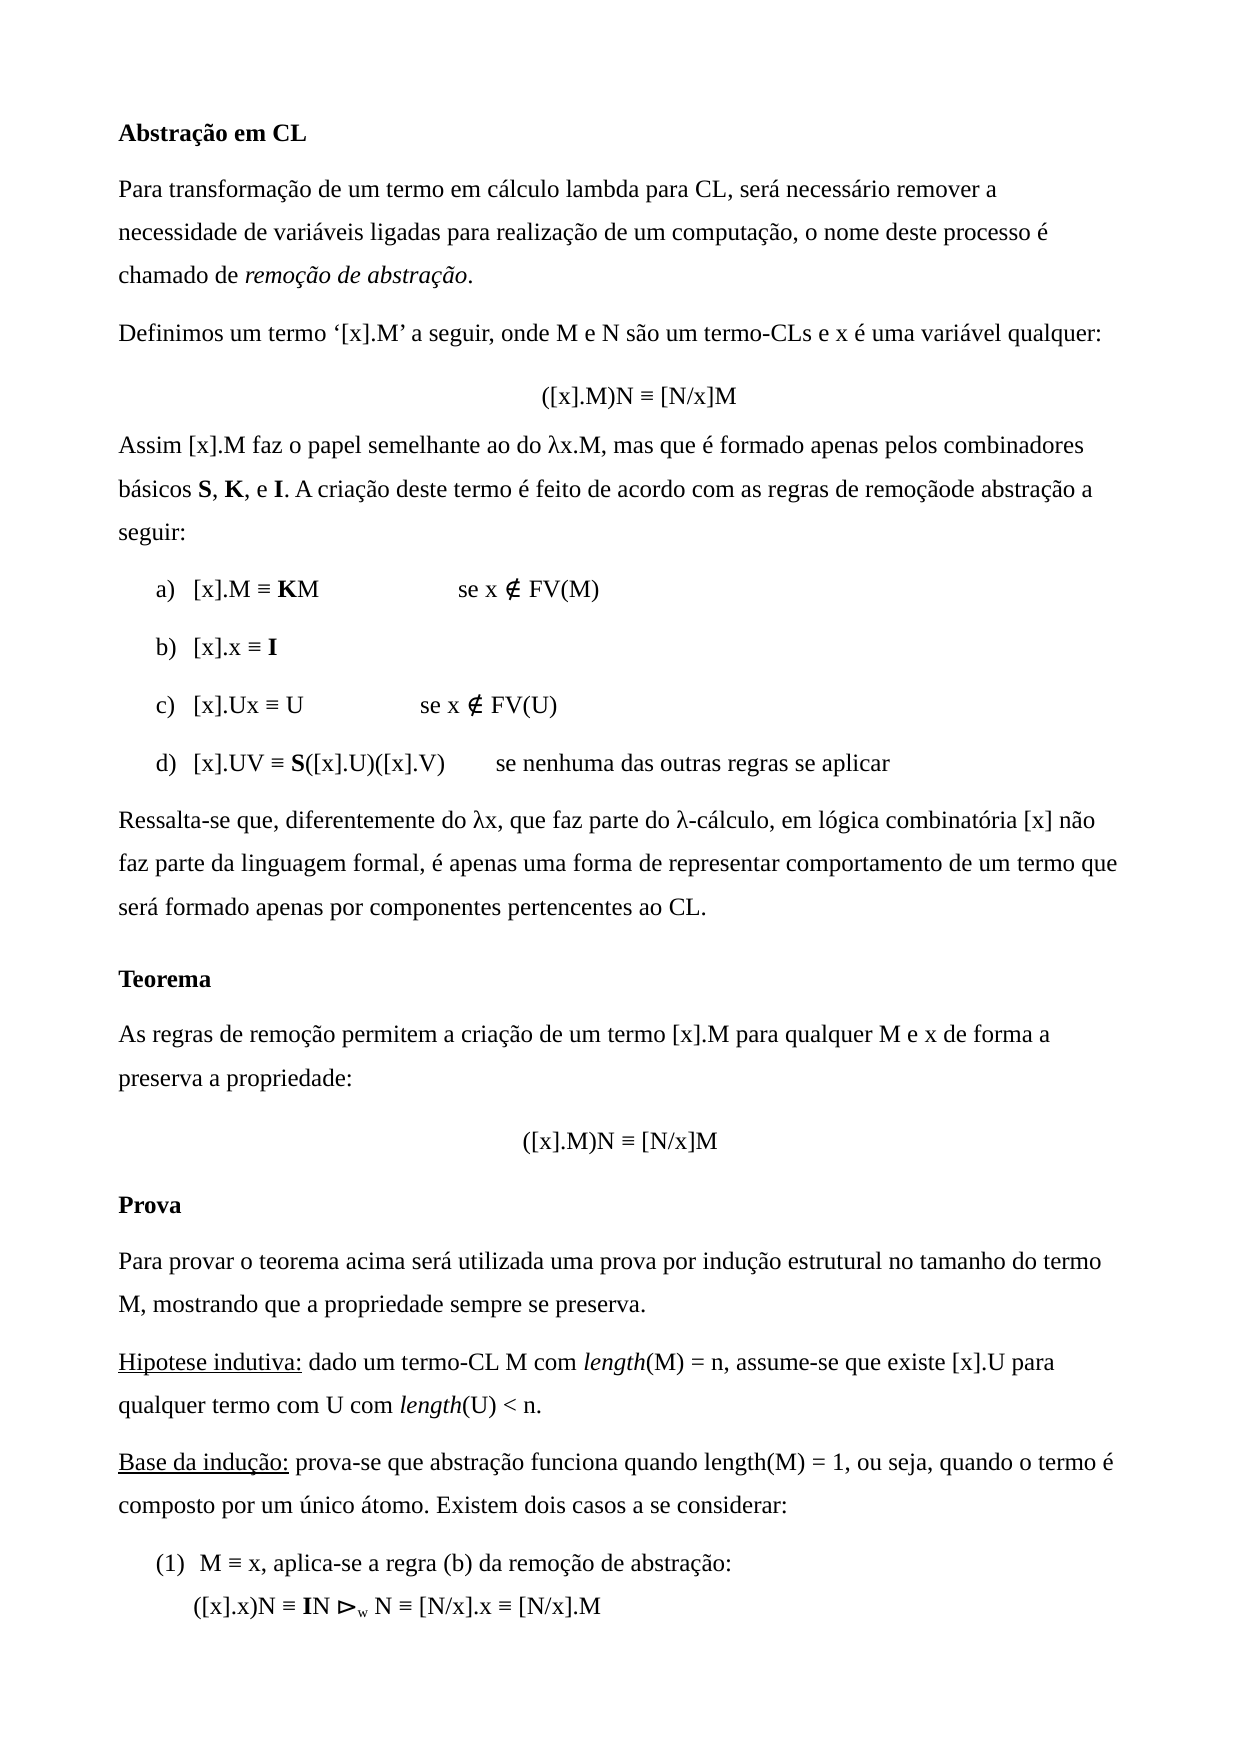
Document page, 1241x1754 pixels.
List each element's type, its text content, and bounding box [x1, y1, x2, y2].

subtitle Teorema [118, 964, 1122, 993]
text ([x].M)N ≡ [N/x]M [118, 381, 1122, 410]
text As regras de remoção permitem a criação de um termo [x].M para qualquer M e x de forma a preserva a propriedade: [118, 1019, 1122, 1091]
text Assim [x].M faz o papel semelhante ao do λx.M, mas que é formado apenas pelos combinadores básicos S, K, e I. A criação deste termo é feito de acordo com as regras de remoçãode abstração a seguir: [118, 431, 1122, 546]
list [x].Ux ≡ U se x ∉ FV(U) [156, 690, 1122, 719]
list [x].M ≡ KM se x ∉ FV(M) [156, 574, 1122, 603]
subtitle Prova [118, 1190, 1122, 1219]
text ([x].M)N ≡ [N/x]M [118, 1126, 1122, 1155]
text Base da indução: prova-se que abstração funciona quando length(M) = 1, ou seja, quando o termo é composto por um único átomo. Existem dois casos a se considerar: [118, 1447, 1122, 1519]
list M ≡ x, aplica-se a regra (b) da remoção de abstração: ([x].x)N ≡ IN ⊳w N ≡ [N/x].x ≡ [N/x].M [156, 1548, 1122, 1620]
list [x].x ≡ I [156, 632, 1122, 661]
subtitle Abstração em CL [118, 118, 1122, 147]
text Para transformação de um termo em cálculo lambda para CL, será necessário remover a necessidade de variáveis ligadas para realização de um computação, o nome deste processo é chamado de remoção de abstração. [118, 174, 1122, 289]
text Hipotese indutiva: dado um termo-CL M com length(M) = n, assume-se que existe [x].U para qualquer termo com U com length(U) < n. [118, 1347, 1122, 1418]
text Para provar o teorema acima será utilizada uma prova por indução estrutural no tamanho do termo M, mostrando que a propriedade sempre se preserva. [118, 1246, 1122, 1318]
text Definimos um termo ‘[x].M’ a seguir, onde M e N são um termo-CLs e x é uma variável qualquer: [118, 318, 1122, 346]
list [x].UV ≡ S([x].U)([x].V) se nenhuma das outras regras se aplicar [156, 748, 1122, 776]
text Ressalta-se que, diferentemente do λx, que faz parte do λ-cálculo, em lógica combinatória [x] não faz parte da linguagem formal, é apenas uma forma de representar comportamento de um termo que será formado apenas por componentes pertencentes ao CL. [118, 805, 1122, 920]
